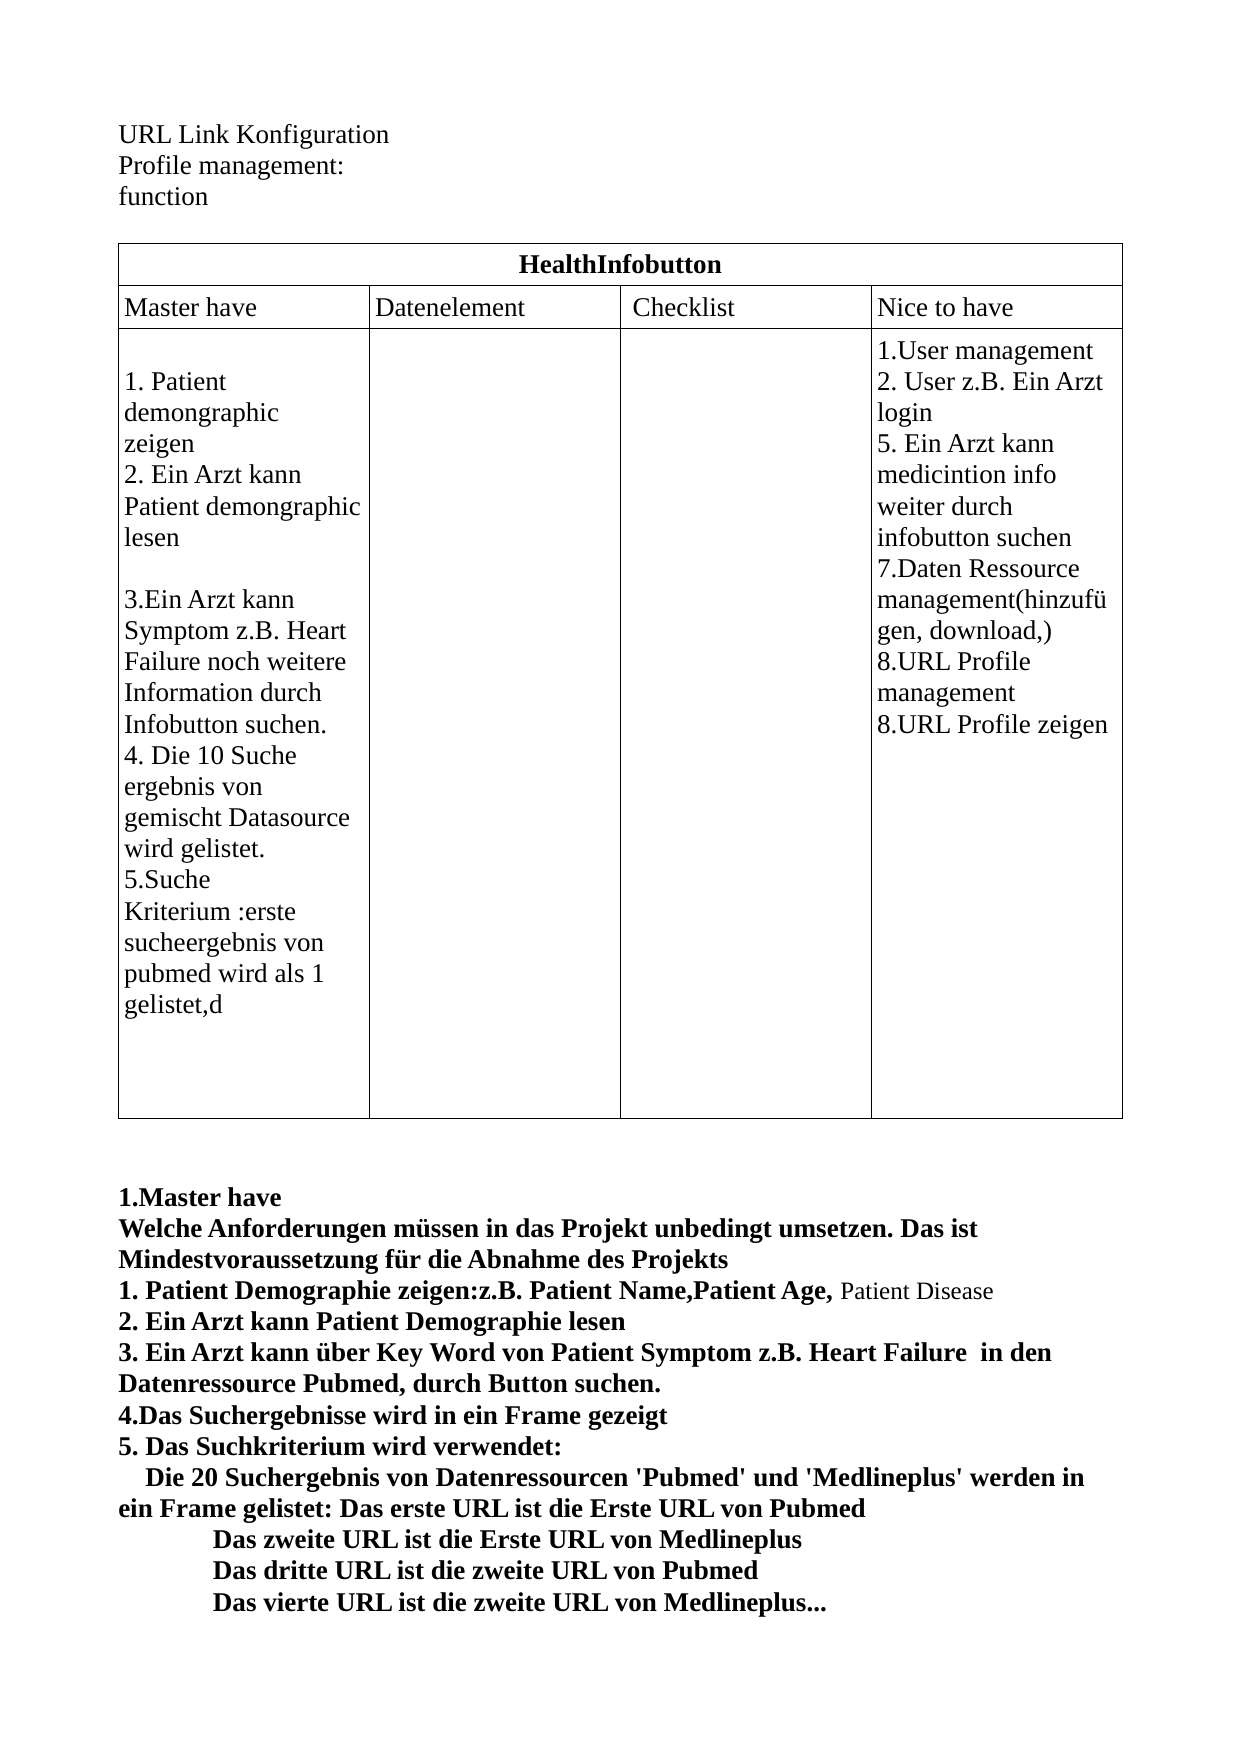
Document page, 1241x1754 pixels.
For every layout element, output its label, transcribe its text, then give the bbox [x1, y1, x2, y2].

text Profile management: [118, 149, 1122, 180]
text 1. Patient Demographie zeigen:z.B. Patient Name,Patient Age, Patient Disease [118, 1274, 1122, 1305]
table_cell Checklist [621, 286, 871, 328]
text Das vierte URL ist die zweite URL von Medlineplus... [118, 1586, 1122, 1617]
text function [118, 180, 1122, 212]
table_cell [370, 329, 620, 1118]
text Die 20 Suchergebnis von Datenressourcen 'Pubmed' und 'Medlineplus' werden in ein Frame gelistet: Das erste URL ist die Erste URL von Pubmed [118, 1461, 1122, 1523]
table_header HealthInfobutton [119, 244, 1122, 285]
text 3. Ein Arzt kann über Key Word von Patient Symptom z.B. Heart Failure in den Datenressource Pubmed, durch Button suchen. [118, 1336, 1122, 1399]
text 5. Das Suchkriterium wird verwendet: [118, 1430, 1122, 1461]
table_cell 1. Patient demongraphic zeigen 2. Ein Arzt kann Patient demongraphic lesen 3.Ein Arzt kann Symptom z.B. Heart Failure noch weitere Information durch Infobutton suchen. 4. Die 10 Suche ergebnis von gemischt Datasource wird gelistet. 5.Suche Kriterium :erste sucheergebnis von pubmed wird als 1 gelistet,d [119, 329, 369, 1118]
text Das dritte URL ist die zweite URL von Pubmed [118, 1554, 1122, 1586]
text Welche Anforderungen müssen in das Projekt unbedingt umsetzen. Das ist Mindestvoraussetzung für die Abnahme des Projekts [118, 1212, 1122, 1274]
text 4.Das Suchergebnisse wird in ein Frame gezeigt [118, 1399, 1122, 1430]
text 1.Master have [118, 1181, 1122, 1212]
table_cell [621, 329, 871, 1118]
text URL Link Konfiguration [118, 118, 1122, 149]
table_cell Datenelement [370, 286, 620, 328]
table_cell 1.User management 2. User z.B. Ein Arzt login 5. Ein Arzt kann medicintion info weiter durch infobutton suchen 7.Daten Ressource management(hinzufügen, download,) 8.URL Profile management 8.URL Profile zeigen [872, 329, 1122, 1118]
table_cell Nice to have [872, 286, 1122, 328]
text Das zweite URL ist die Erste URL von Medlineplus [118, 1523, 1122, 1554]
table_cell Master have [119, 286, 369, 328]
text 2. Ein Arzt kann Patient Demographie lesen [118, 1305, 1122, 1336]
